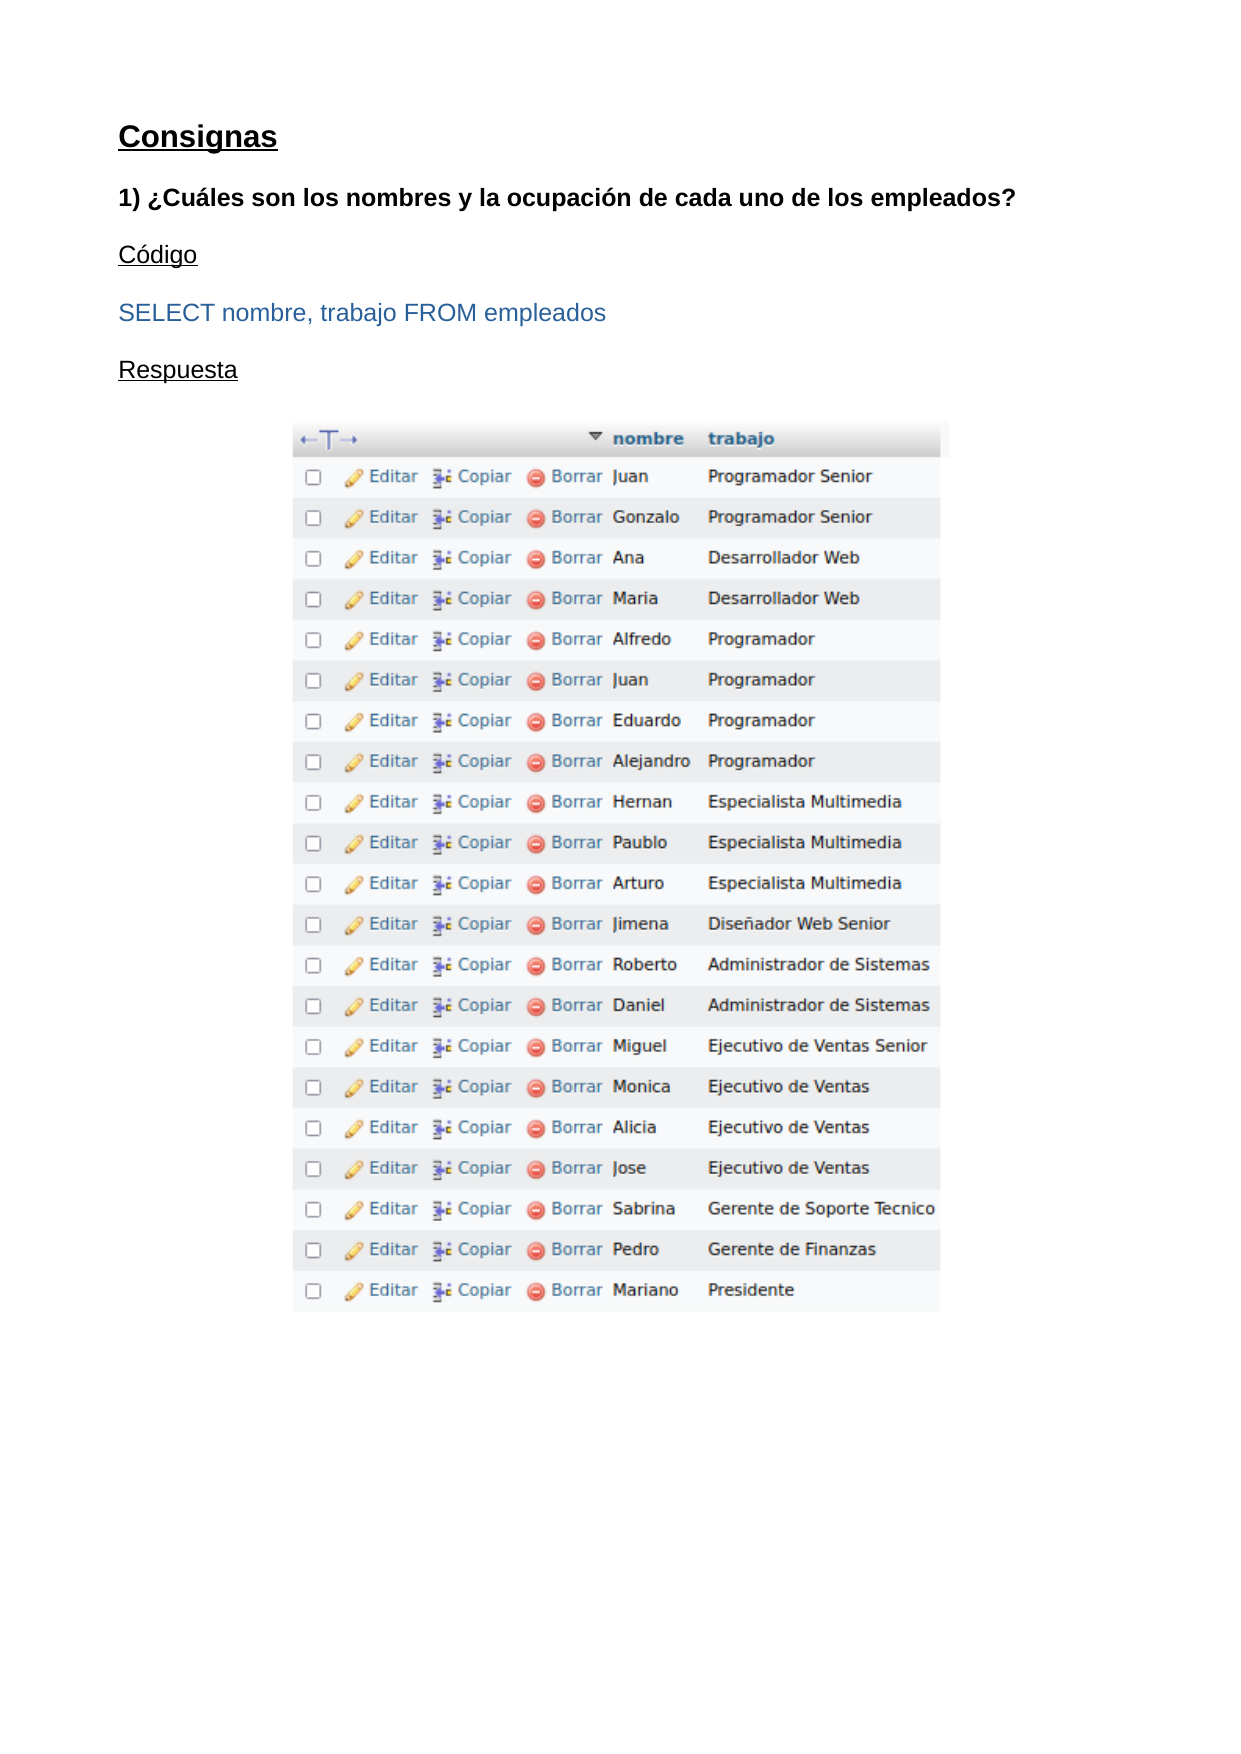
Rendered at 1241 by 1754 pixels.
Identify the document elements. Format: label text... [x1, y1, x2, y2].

picture [290, 412, 950, 1318]
text Respuesta [118, 355, 1122, 384]
text 1) ¿Cuáles son los nombres y la ocupación de cada uno de los empleados? [118, 183, 1122, 212]
text SELECT nombre, trabajo FROM empleados [118, 298, 1122, 327]
text Código [118, 240, 1122, 269]
text Consignas [118, 118, 1122, 154]
